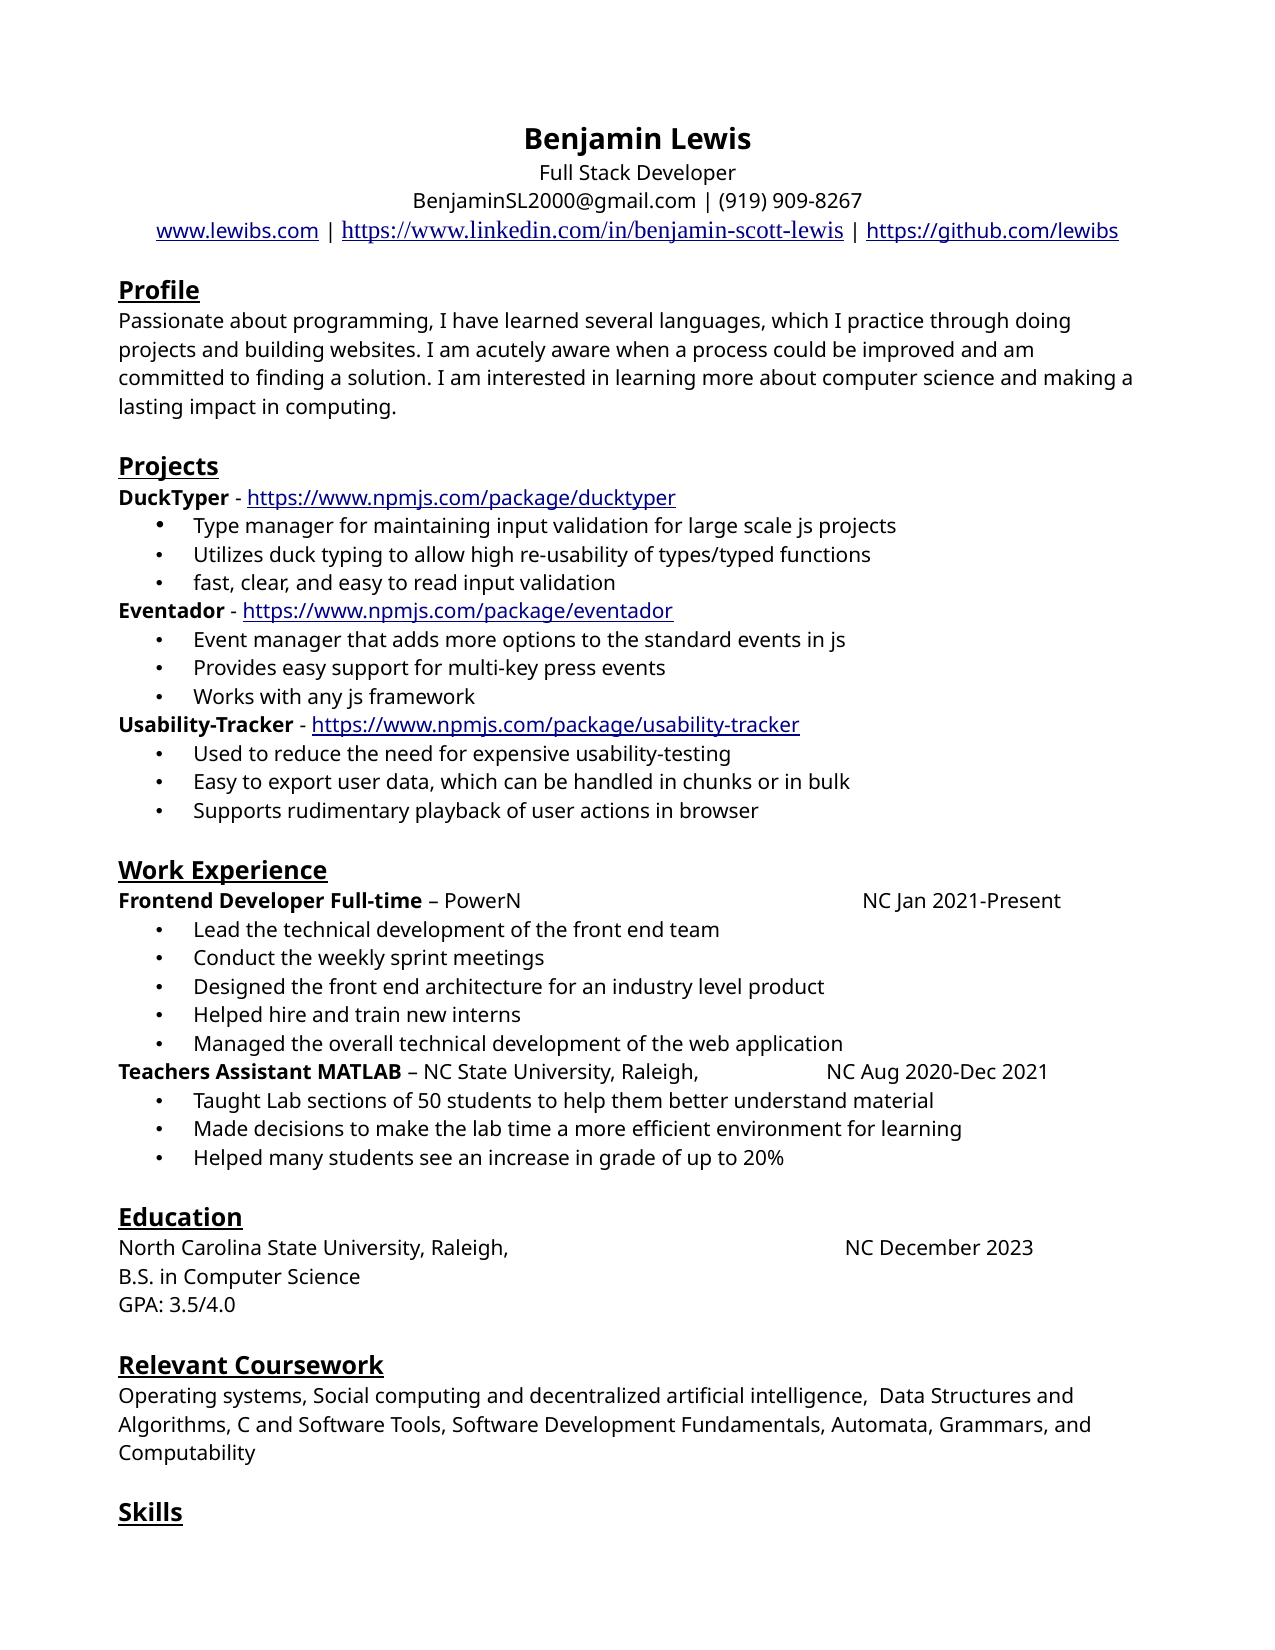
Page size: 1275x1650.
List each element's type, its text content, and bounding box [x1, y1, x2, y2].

text Full Stack Developer [118, 158, 1157, 186]
list Helped many students see an increase in grade of up to 20% [156, 1143, 1157, 1171]
text BenjaminSL2000@gmail.com | (919) 909-8267 [118, 186, 1157, 215]
text www.lewibs.com | https://www.linkedin.com/in/benjamin-scott-lewis | https://github.com/lewibs [118, 215, 1157, 244]
text Operating systems, Social computing and decentralized artificial intelligence, Data Structures and Algorithms, C and Software Tools, Software Development Fundamentals, Automata, Grammars, and Computability [118, 1381, 1157, 1467]
list Supports rudimentary playback of user actions in browser [156, 796, 1157, 824]
text GPA: 3.5/4.0 [118, 1290, 1157, 1319]
text Usability-Tracker - https://www.npmjs.com/package/usability-tracker [118, 710, 1157, 739]
text Frontend Developer Full-time – PowerN NC Jan 2021-Present [118, 887, 1157, 915]
list Provides easy support for multi-key press events [156, 653, 1157, 682]
list Lead the technical development of the front end team [156, 915, 1157, 943]
list Helped hire and train new interns [156, 1000, 1157, 1029]
text Education [118, 1199, 1157, 1233]
list Type manager for maintaining input validation for large scale js projects [156, 511, 1157, 540]
list Works with any js framework [156, 682, 1157, 710]
text Relevant Coursework [118, 1347, 1157, 1381]
list Easy to export user data, which can be handled in chunks or in bulk [156, 767, 1157, 796]
text Benjamin Lewis [118, 118, 1157, 158]
text Projects DuckTyper - https://www.npmjs.com/package/ducktyper [118, 449, 1157, 511]
text Teachers Assistant MATLAB – NC State University, Raleigh, NC Aug 2020-Dec 2021 [118, 1057, 1157, 1086]
text Passionate about programming, I have learned several languages, which I practice through doing projects and building websites. I am acutely aware when a process could be improved and am committed to finding a solution. I am interested in learning more about computer science and making a lasting impact in computing. [118, 307, 1157, 420]
list Conduct the weekly sprint meetings [156, 943, 1157, 972]
list Managed the overall technical development of the web application [156, 1029, 1157, 1057]
text Eventador - https://www.npmjs.com/package/eventador [118, 597, 1157, 625]
text Work Experience [118, 853, 1157, 887]
list Designed the front end architecture for an industry level product [156, 972, 1157, 1000]
text Profile [118, 273, 1157, 307]
list Made decisions to make the lab time a more efficient environment for learning [156, 1114, 1157, 1143]
list Event manager that adds more options to the standard events in js [156, 625, 1157, 653]
text Skills [118, 1495, 1157, 1529]
text North Carolina State University, Raleigh, NC December 2023 [118, 1233, 1157, 1262]
list Taught Lab sections of 50 students to help them better understand material [156, 1086, 1157, 1114]
list Used to reduce the need for expensive usability-testing [156, 739, 1157, 767]
text B.S. in Computer Science [118, 1262, 1157, 1290]
list Utilizes duck typing to allow high re-usability of types/typed functions [156, 540, 1157, 568]
list fast, clear, and easy to read input validation [156, 568, 1157, 597]
